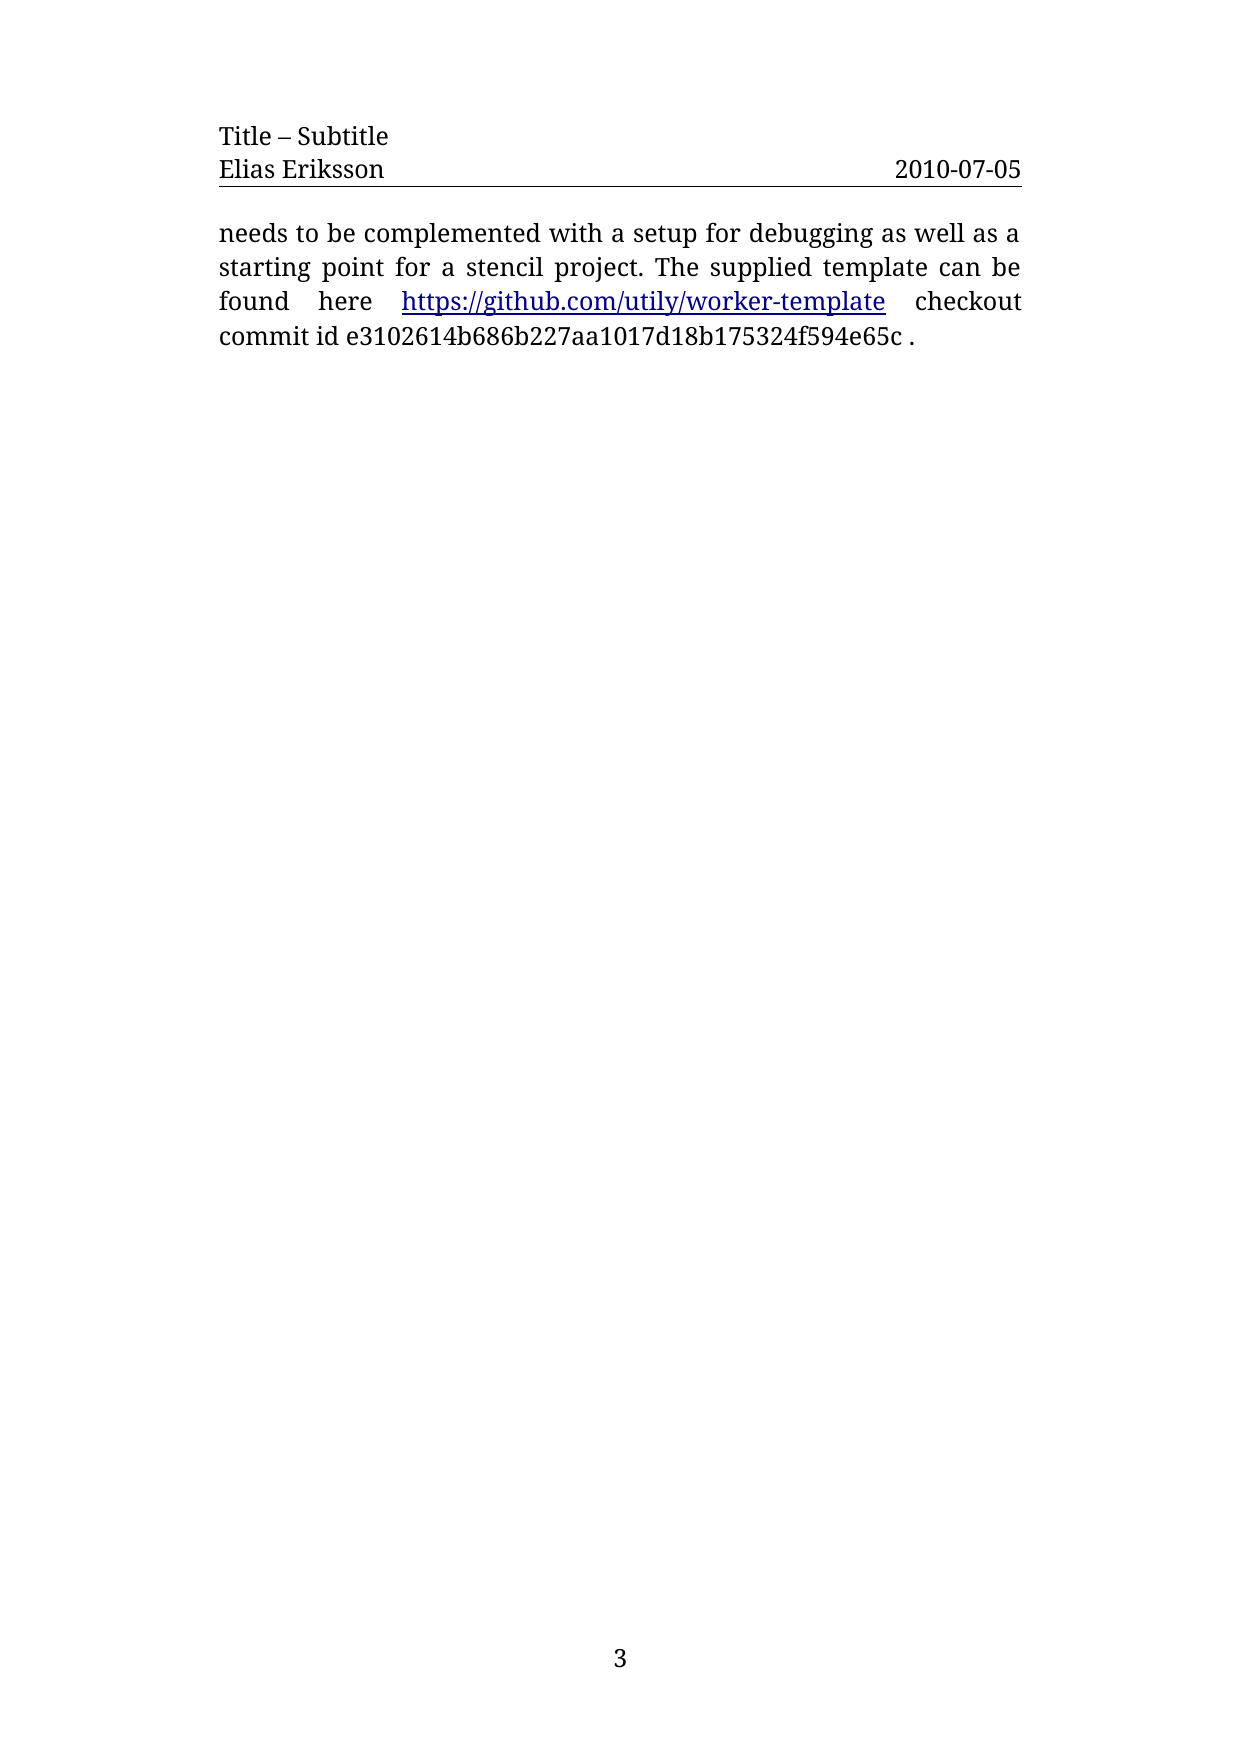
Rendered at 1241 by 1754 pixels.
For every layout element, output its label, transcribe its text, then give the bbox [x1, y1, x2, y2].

text needs to be complemented with a setup for debugging as well as a starting point for a stencil project. The supplied template can be found here https://github.com/utily/worker-template checkout commit id e3102614b686b227aa1017d18b175324f594e65c . [218, 216, 1022, 352]
